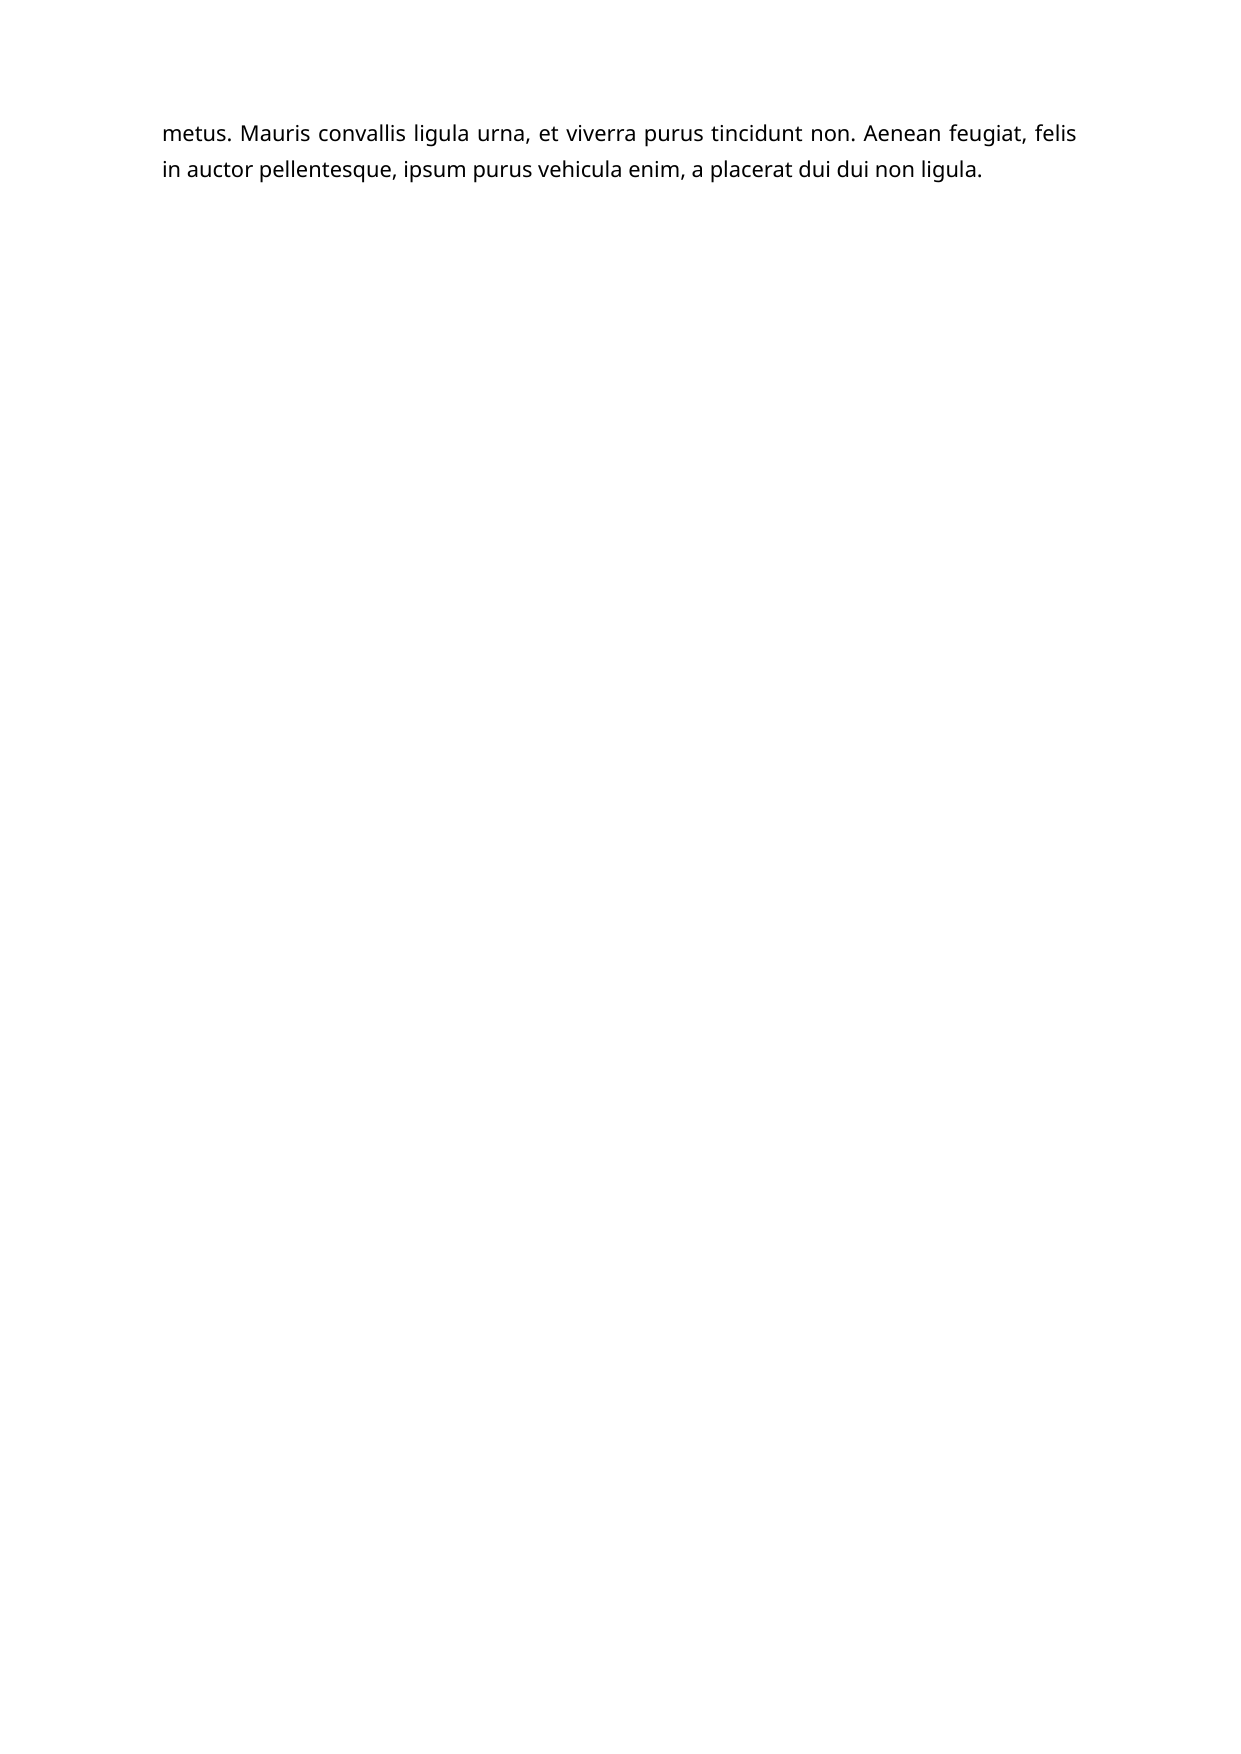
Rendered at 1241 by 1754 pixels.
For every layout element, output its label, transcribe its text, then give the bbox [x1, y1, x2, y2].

text metus. Mauris convallis ligula urna, et viverra purus tincidunt non. Aenean feugiat, felis in auctor pellentesque, ipsum purus vehicula enim, a placerat dui dui non ligula. [162, 118, 1078, 184]
